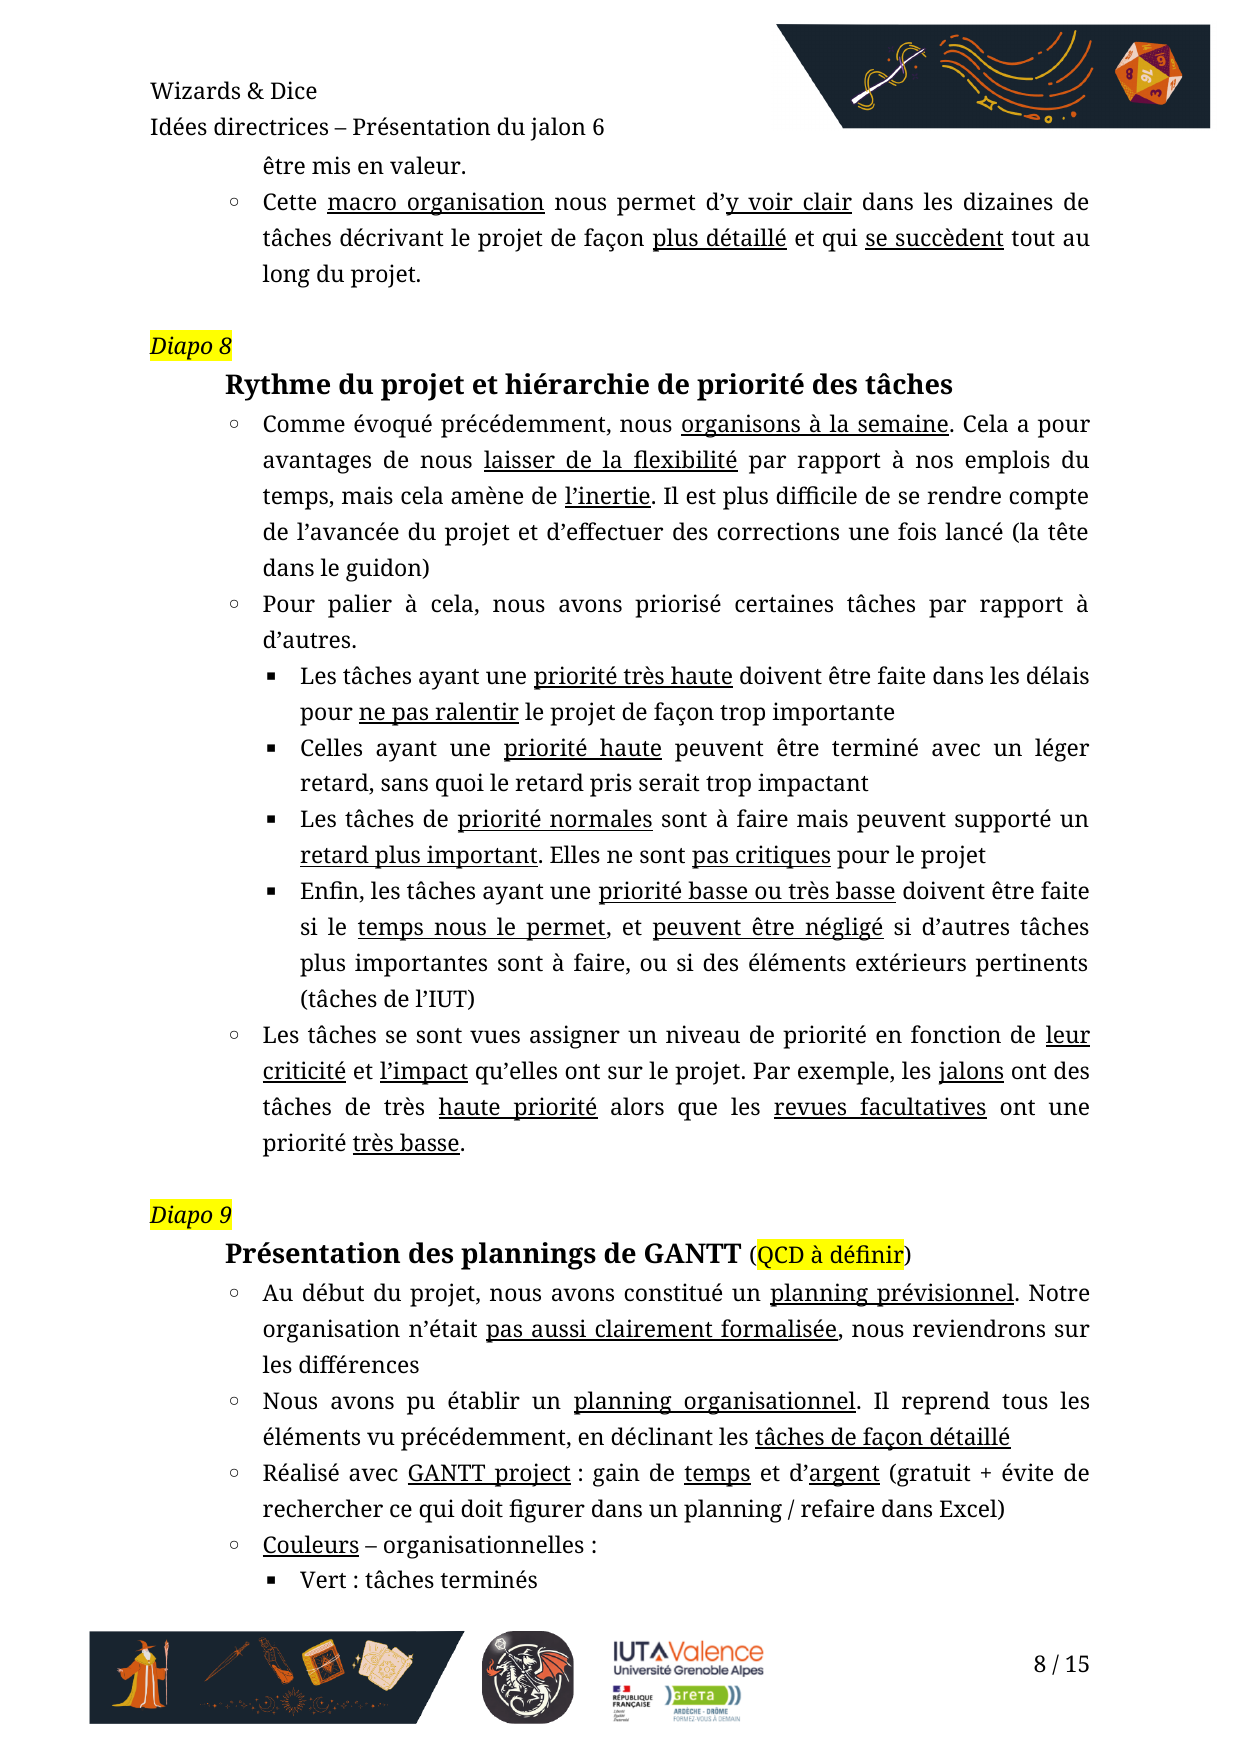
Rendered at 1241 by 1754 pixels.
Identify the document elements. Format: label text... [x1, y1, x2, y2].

text Diapo 8 [150, 330, 1090, 361]
list Couleurs – organisationnelles : [225, 1528, 1090, 1560]
list Réalisé avec GANTT project : gain de temps et d’argent (gratuit + évite de rechercher ce qui doit figurer dans un planning / refaire dans Excel) [225, 1457, 1090, 1524]
list Les tâches ayant une priorité très haute doivent être faite dans les délais pour ne pas ralentir le projet de façon trop importante [262, 659, 1090, 727]
text Diapo 9 [150, 1199, 1090, 1230]
picture [81, 1620, 788, 1733]
list Cette macro organisation nous permet d’y voir clair dans les dizaines de tâches décrivant le projet de façon plus détaillé et qui se succèdent tout au long du projet. [225, 186, 1090, 289]
list Présentation des plannings de GANTT (QCD à définir) [187, 1234, 1090, 1271]
list Enfin, les tâches ayant une priorité basse ou très basse doivent être faite si le temps nous le permet, et peuvent être négligé si d’autres tâches plus importantes sont à faire, ou si des éléments extérieurs pertinents (tâches de l’IUT) [262, 875, 1090, 1014]
list Les tâches se sont vues assigner un niveau de priorité en fonction de leur criticité et l’impact qu’elles ont sur le projet. Par exemple, les jalons ont des tâches de très haute priorité alors que les revues facultatives ont une priorité très basse. [225, 1019, 1090, 1158]
list Celles ayant une priorité haute peuvent être terminé avec un léger retard, sans quoi le retard pris serait trop impactant [262, 731, 1090, 799]
list Au début du projet, nous avons constitué un planning prévisionnel. Notre organisation n’était pas aussi clairement formalisée, nous reviendrons sur les différences [225, 1277, 1090, 1380]
list Nous avons pu établir un planning organisationnel. Il reprend tous les éléments vu précédemment, en déclinant les tâches de façon détaillé [225, 1385, 1090, 1452]
picture [771, 21, 1218, 131]
list Comme évoqué précédemment, nous organisons à la semaine. Cela a pour avantages de nous laisser de la flexibilité par rapport à nos emplois du temps, mais cela amène de l’inertie. Il est plus difficile de se rendre compte de l’avancée du projet et d’effectuer des corrections une fois lancé (la tête dans le guidon) [225, 408, 1090, 583]
list Vert : tâches terminés [262, 1564, 1090, 1596]
list Rythme du projet et hiérarchie de priorité des tâches [187, 366, 1090, 402]
list être mis en valeur. [225, 150, 1090, 181]
list Pour palier à cela, nous avons priorisé certaines tâches par rapport à d’autres. [225, 588, 1090, 655]
list Les tâches de priorité normales sont à faire mais peuvent supporté un retard plus important. Elles ne sont pas critiques pour le projet [262, 803, 1090, 871]
